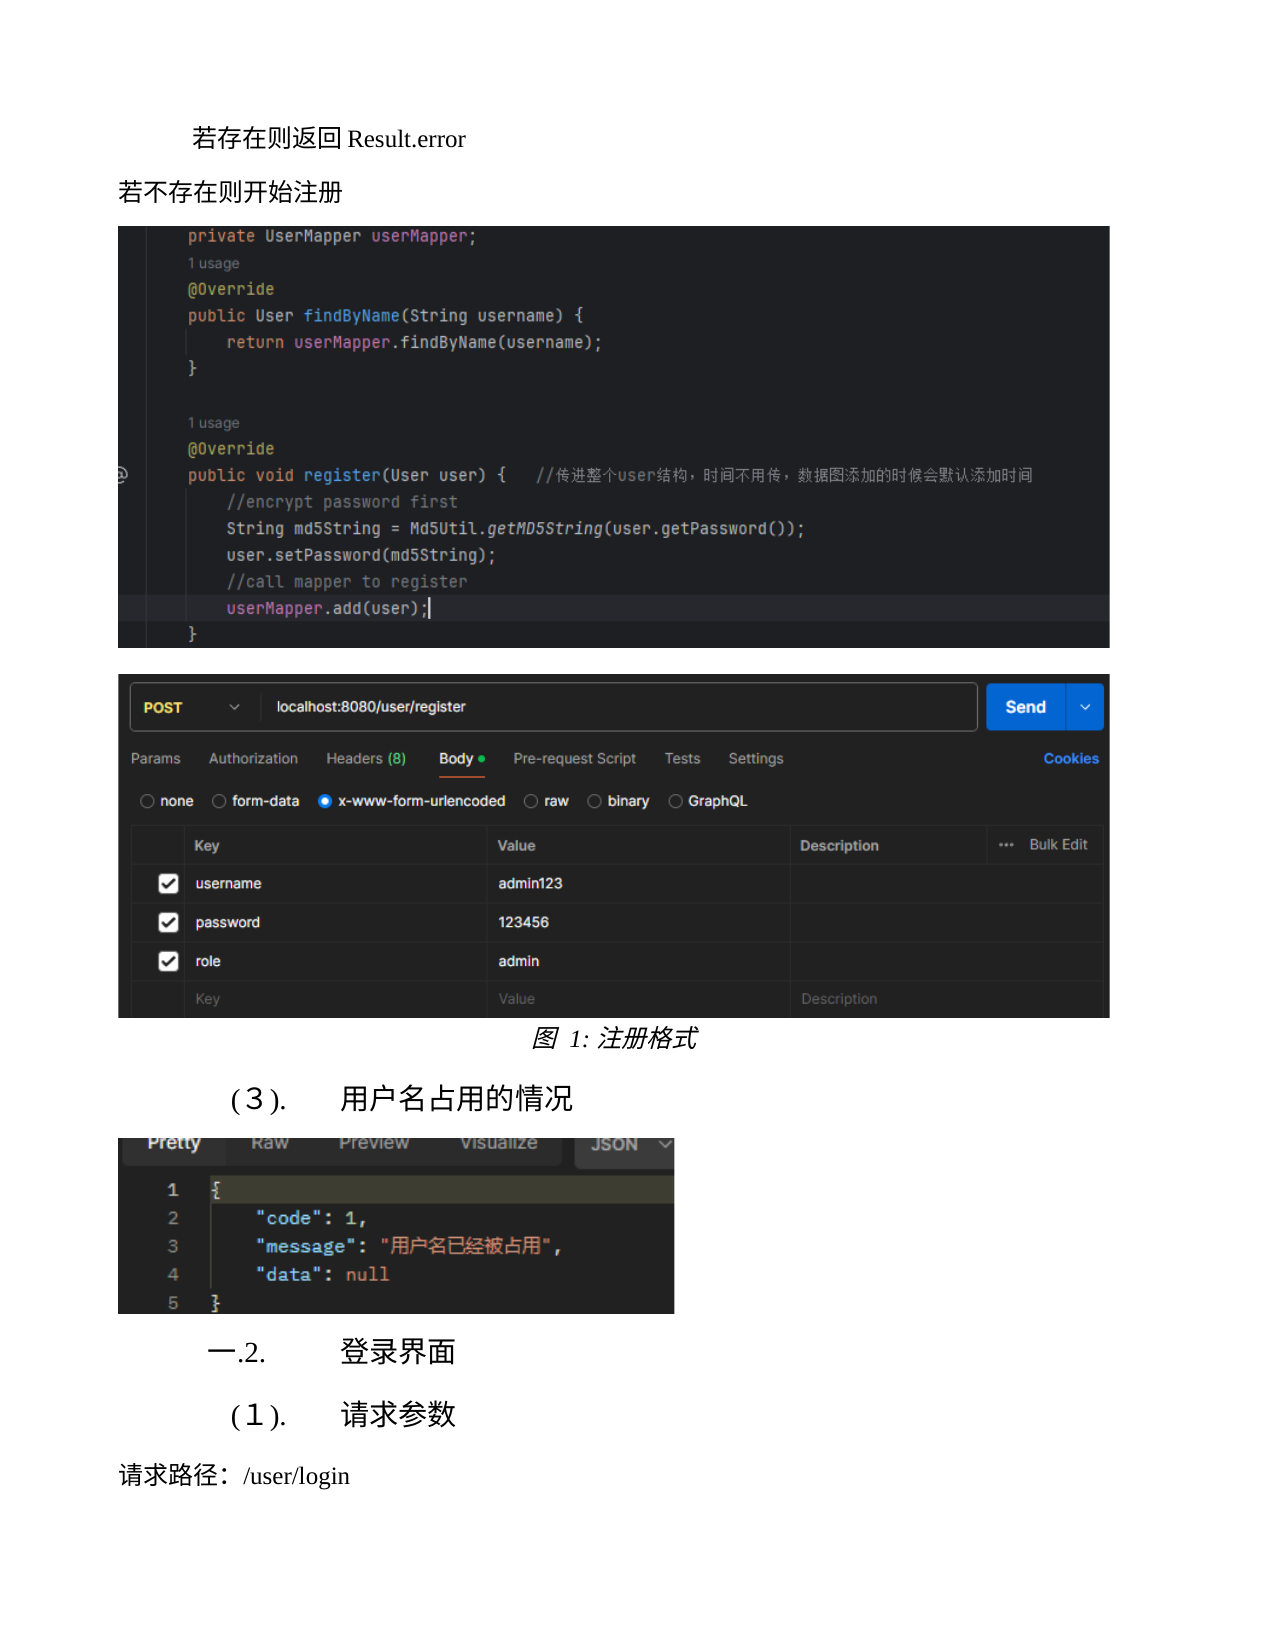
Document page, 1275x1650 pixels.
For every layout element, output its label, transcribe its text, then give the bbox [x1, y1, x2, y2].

subtitle 用户名占用的情况 [231, 1075, 1157, 1118]
text 若不存在则开始注册 [118, 172, 1157, 209]
subtitle 登录界面 [193, 1328, 1157, 1371]
text 若存在则返回Result.error [118, 118, 1157, 154]
picture [118, 226, 1110, 648]
subtitle 请求参数 [231, 1392, 1157, 1434]
picture [118, 674, 1110, 1018]
text 图 1: 注册格式 [118, 1018, 1110, 1054]
picture [118, 1138, 675, 1314]
text 请求路径：/user/login [118, 1455, 1157, 1491]
